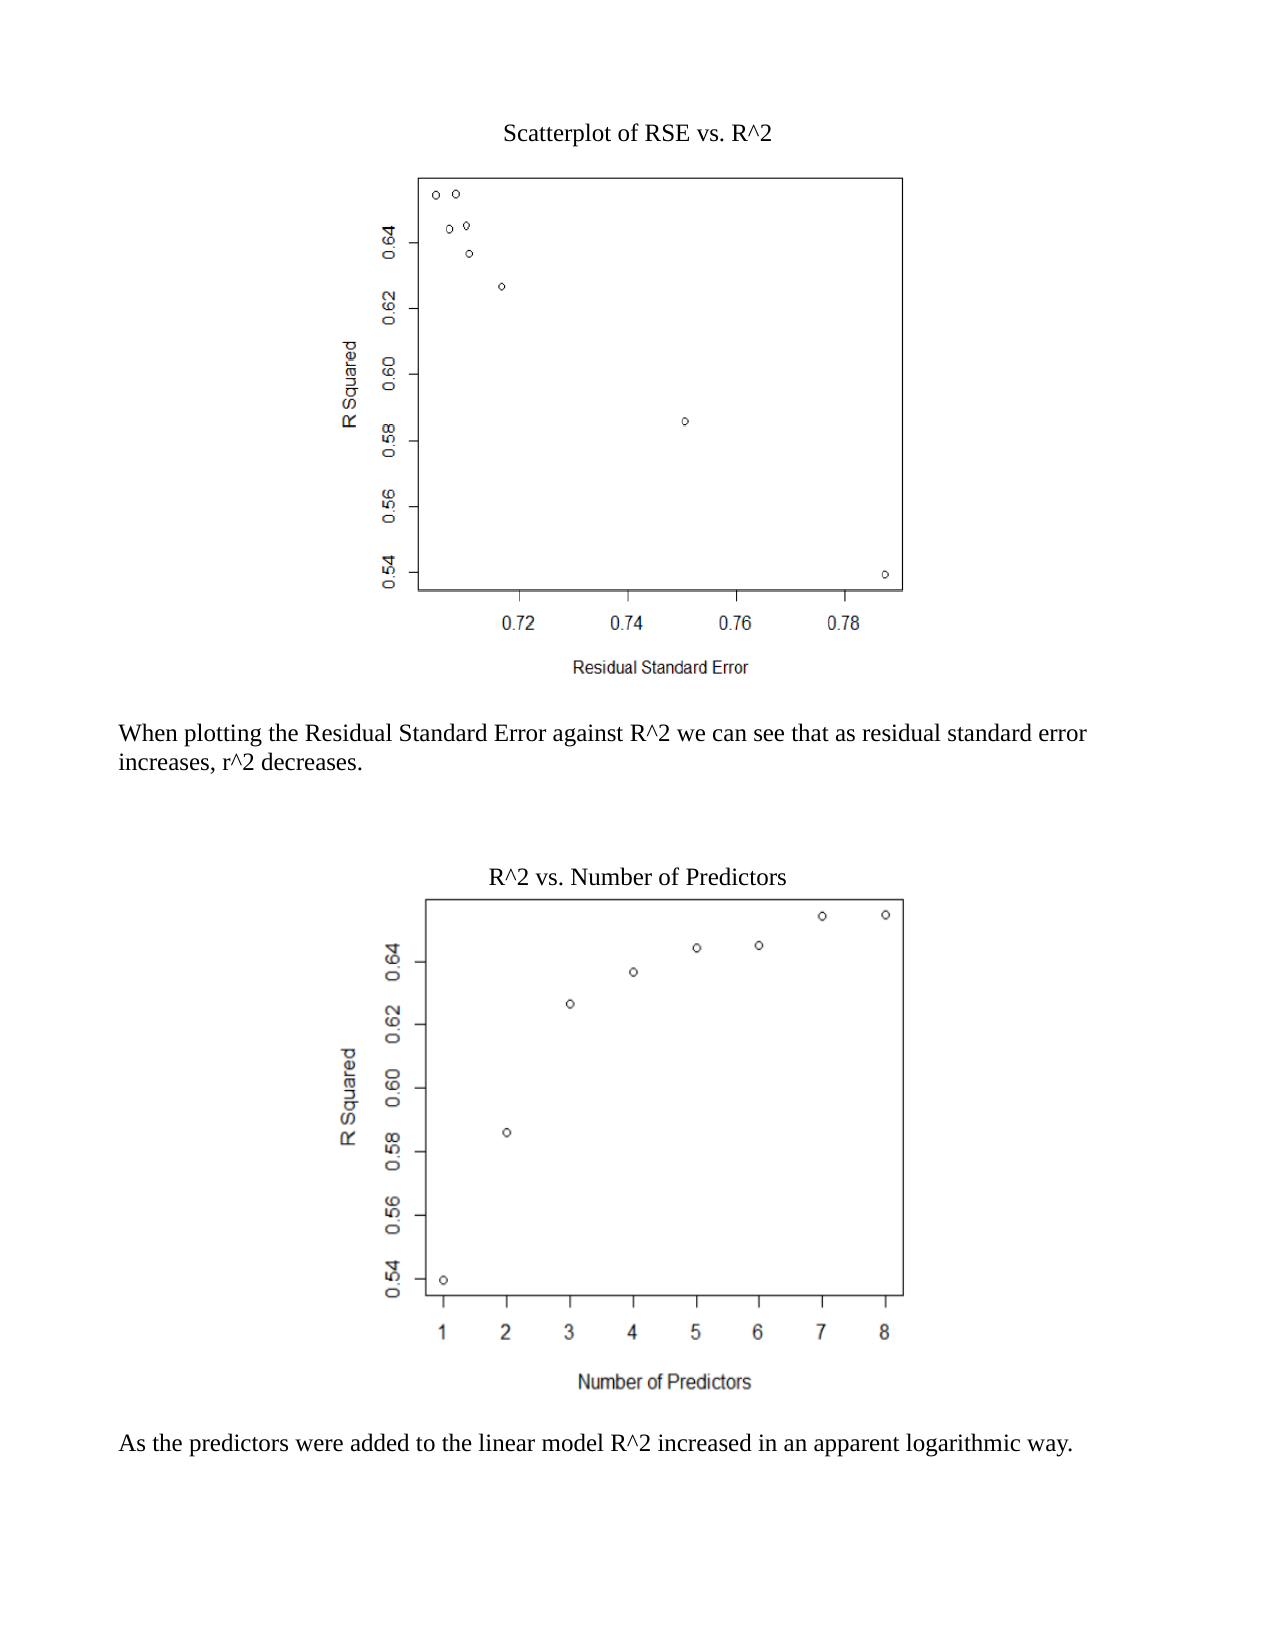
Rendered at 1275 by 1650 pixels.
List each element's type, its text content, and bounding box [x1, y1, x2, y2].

picture [338, 163, 937, 690]
text Scatterplot of RSE vs. R^2 [118, 118, 1157, 147]
text As the predictors were added to the linear model R^2 increased in an apparent logarithmic way. [118, 1428, 1157, 1457]
picture [337, 890, 938, 1400]
text R^2 vs. Number of Predictors [118, 862, 1157, 890]
text When plotting the Residual Standard Error against R^2 we can see that as residual standard error increases, r^2 decreases. [118, 718, 1157, 775]
